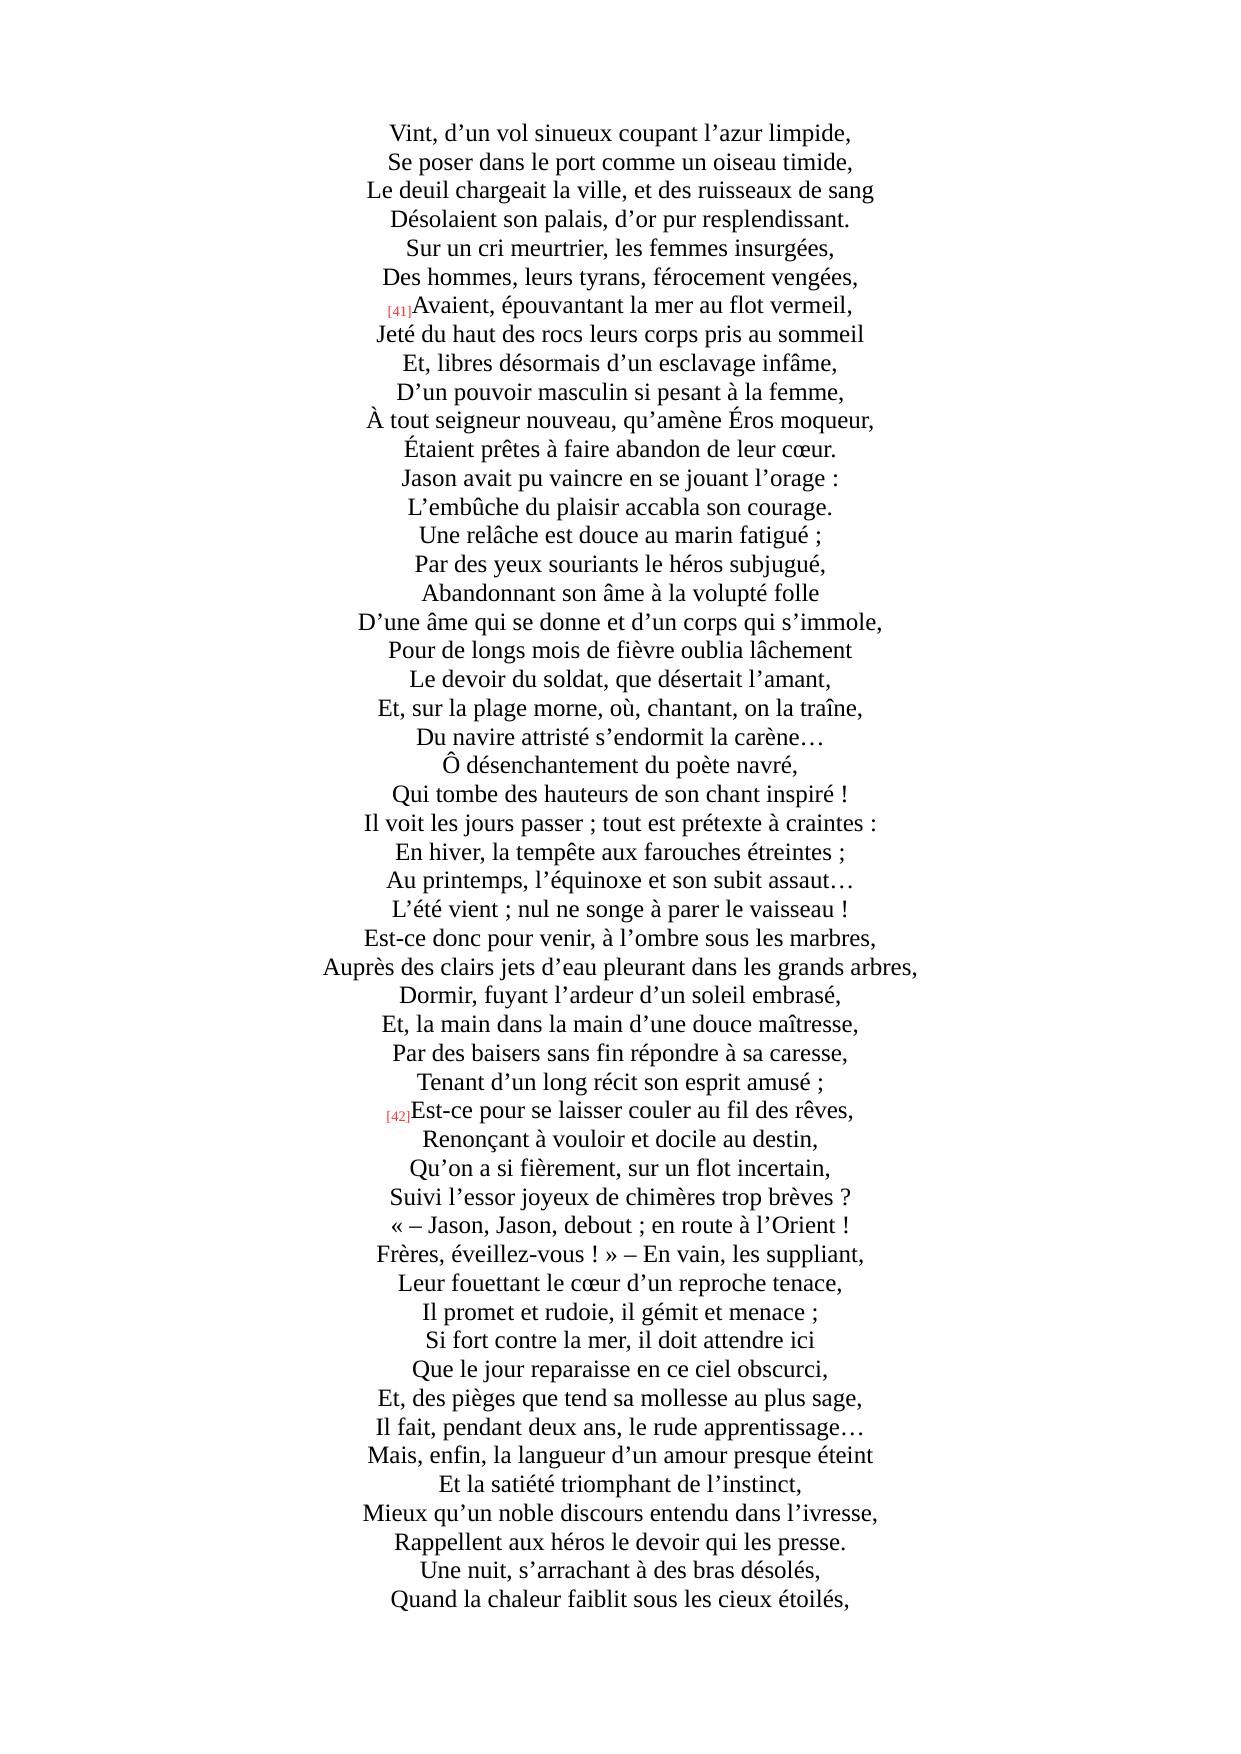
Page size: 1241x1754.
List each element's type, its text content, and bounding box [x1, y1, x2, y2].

text Tenant d’un long récit son esprit amusé ; [118, 1067, 1122, 1096]
text Quand la chaleur faiblit sous les cieux étoilés, [118, 1584, 1122, 1613]
text Une nuit, s’arrachant à des bras désolés, [118, 1556, 1122, 1584]
text Rappellent aux héros le devoir qui les presse. [118, 1527, 1122, 1556]
text Par des yeux souriants le héros subjugué, [118, 549, 1122, 578]
text Si fort contre la mer, il doit attendre ici [118, 1326, 1122, 1354]
text Le deuil chargeait la ville, et des ruisseaux de sang [118, 176, 1122, 204]
text Frères, éveillez-vous ! » – En vain, les suppliant, [118, 1239, 1122, 1268]
text Mais, enfin, la langueur d’un amour presque éteint [118, 1441, 1122, 1469]
text Suivi l’essor joyeux de chimères trop brèves ? [118, 1182, 1122, 1211]
text Leur fouettant le cœur d’un reproche tenace, [118, 1268, 1122, 1297]
text Par des baisers sans fin répondre à sa caresse, [118, 1038, 1122, 1067]
text Qu’on a si fièrement, sur un flot incertain, [118, 1153, 1122, 1182]
text À tout seigneur nouveau, qu’amène Éros moqueur, [118, 406, 1122, 434]
text Jason avait pu vaincre en se jouant l’orage : [118, 463, 1122, 492]
text Que le jour reparaisse en ce ciel obscurci, [118, 1354, 1122, 1383]
text Qui tombe des hauteurs de son chant inspiré ! [118, 779, 1122, 808]
text En hiver, la tempête aux farouches étreintes ; [118, 837, 1122, 866]
text Pour de longs mois de fièvre oublia lâchement [118, 636, 1122, 664]
text Jeté du haut des rocs leurs corps pris au sommeil [118, 319, 1122, 348]
text Du navire attristé s’endormit la carène… [118, 722, 1122, 751]
text Des hommes, leurs tyrans, férocement vengées, [118, 262, 1122, 291]
text Et, sur la plage morne, où, chantant, on la traîne, [118, 693, 1122, 722]
text Renonçant à vouloir et docile au destin, [118, 1124, 1122, 1153]
text [41]Avaient, épouvantant la mer au flot vermeil, [118, 291, 1122, 319]
text L’embûche du plaisir accabla son courage. [118, 492, 1122, 521]
text Abandonnant son âme à la volupté folle [118, 578, 1122, 607]
text Vint, d’un vol sinueux coupant l’azur limpide, [118, 118, 1122, 147]
text Et, la main dans la main d’une douce maîtresse, [118, 1009, 1122, 1038]
text L’été vient ; nul ne songe à parer le vaisseau ! [118, 894, 1122, 923]
text Et, libres désormais d’un esclavage infâme, [118, 348, 1122, 377]
text [42]Est-ce pour se laisser couler au fil des rêves, [118, 1096, 1122, 1124]
text « – Jason, Jason, debout ; en route à l’Orient ! [118, 1211, 1122, 1239]
text Et, des pièges que tend sa mollesse au plus sage, [118, 1383, 1122, 1412]
text Dormir, fuyant l’ardeur d’un soleil embrasé, [118, 981, 1122, 1009]
text Auprès des clairs jets d’eau pleurant dans les grands arbres, [118, 952, 1122, 981]
text Une relâche est douce au marin fatigué ; [118, 521, 1122, 549]
text Étaient prêtes à faire abandon de leur cœur. [118, 434, 1122, 463]
text Se poser dans le port comme un oiseau timide, [118, 147, 1122, 176]
text Est-ce donc pour venir, à l’ombre sous les marbres, [118, 923, 1122, 952]
text Mieux qu’un noble discours entendu dans l’ivresse, [118, 1498, 1122, 1527]
text Il fait, pendant deux ans, le rude apprentissage… [118, 1412, 1122, 1441]
text Il promet et rudoie, il gémit et menace ; [118, 1297, 1122, 1326]
text Ô désenchantement du poète navré, [118, 751, 1122, 779]
text Sur un cri meurtrier, les femmes insurgées, [118, 233, 1122, 262]
text Et la satiété triomphant de l’instinct, [118, 1469, 1122, 1498]
text Désolaient son palais, d’or pur resplendissant. [118, 204, 1122, 233]
text Au printemps, l’équinoxe et son subit assaut… [118, 866, 1122, 894]
text D’une âme qui se donne et d’un corps qui s’immole, [118, 607, 1122, 636]
text Le devoir du soldat, que désertait l’amant, [118, 664, 1122, 693]
text D’un pouvoir masculin si pesant à la femme, [118, 377, 1122, 406]
text Il voit les jours passer ; tout est prétexte à craintes : [118, 808, 1122, 837]
